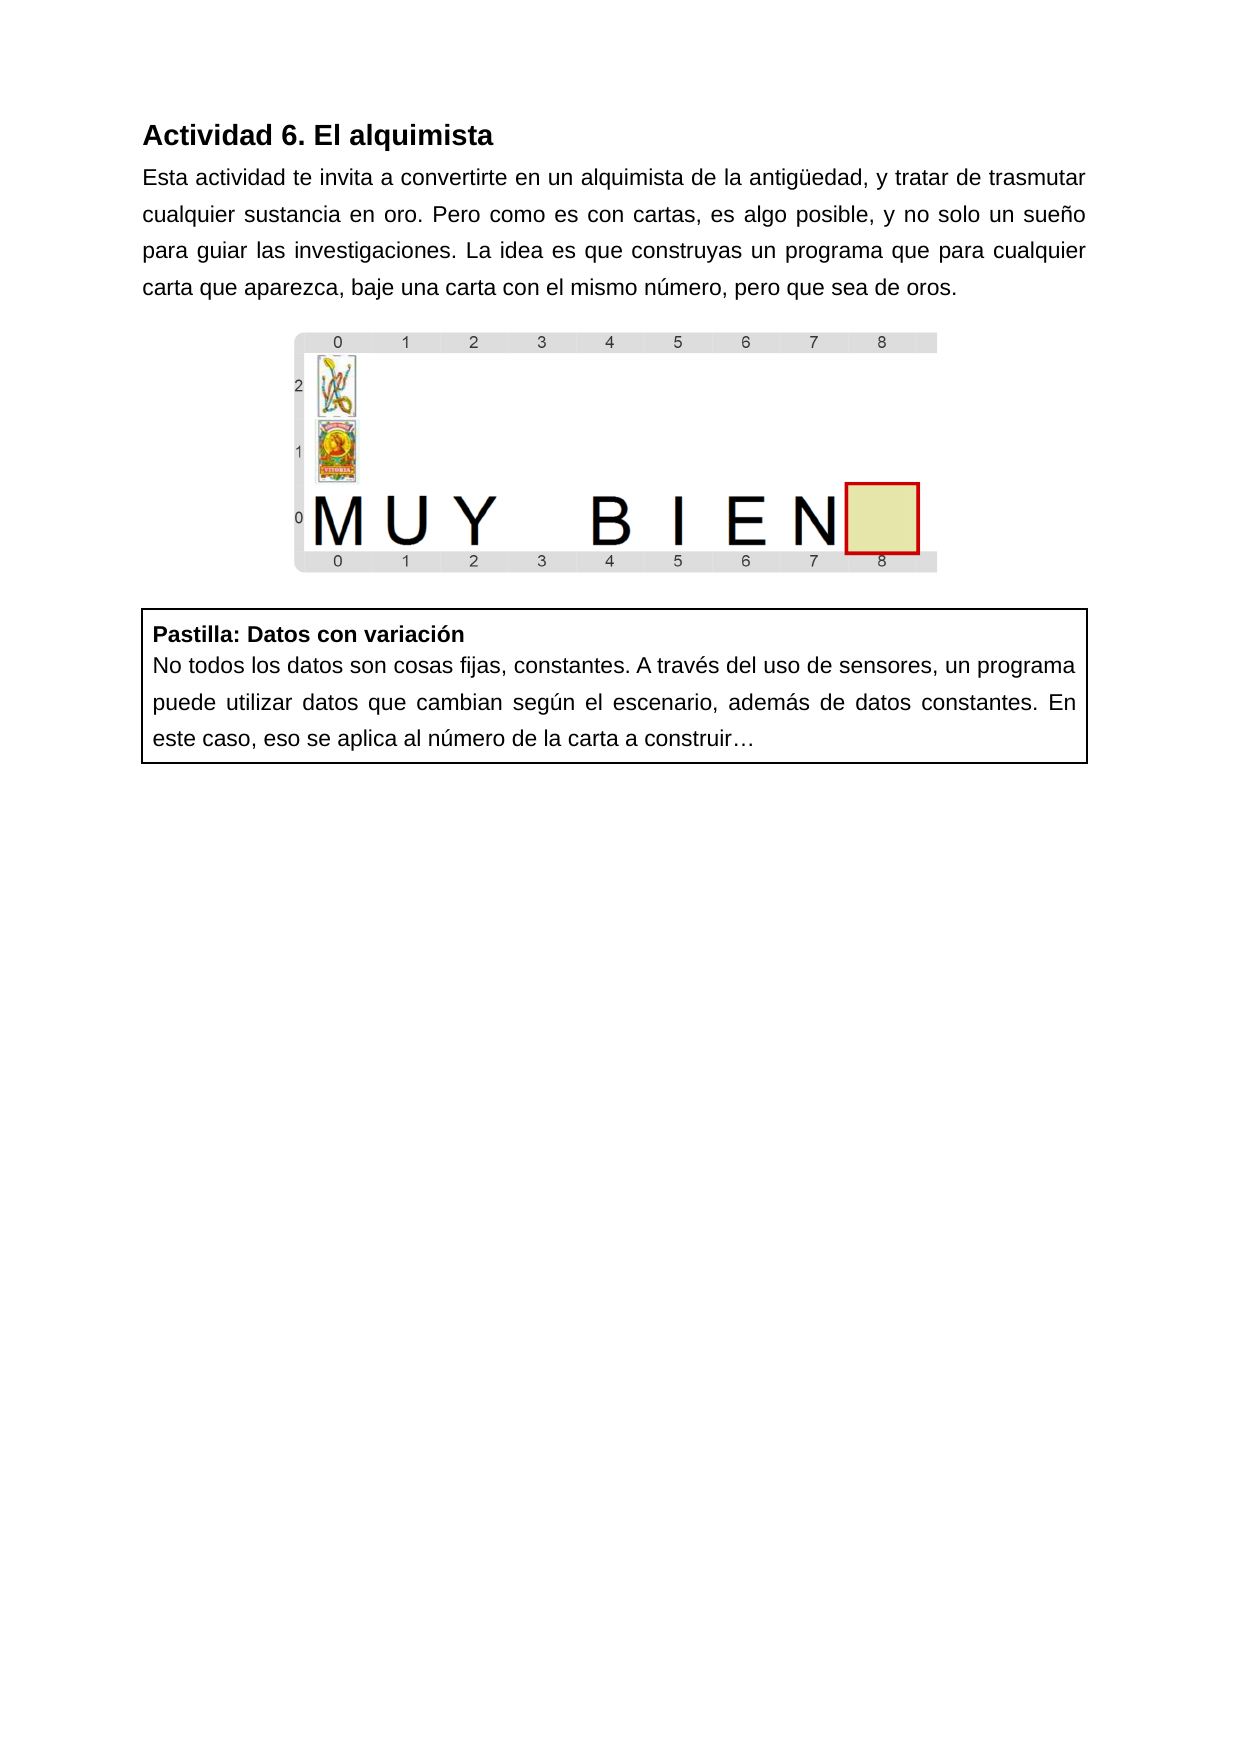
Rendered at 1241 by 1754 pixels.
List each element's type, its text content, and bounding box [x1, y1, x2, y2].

text Actividad 6. El alquimista [142, 118, 1087, 152]
picture [292, 309, 938, 599]
table_header Pastilla: Datos con variación No todos los datos son cosas fijas, constantes. A través del uso de sensores, un programa puede utilizar datos que cambian según el escenario, además de datos constantes. En este caso, eso se aplica al número de la carta a construir… [143, 610, 1086, 762]
text Esta actividad te invita a convertirte en un alquimista de la antigüedad, y tratar de trasmutar cualquier sustancia en oro. Pero como es con cartas, es algo posible, y no solo un sueño para guiar las investigaciones. La idea es que construyas un programa que para cualquier carta que aparezca, baje una carta con el mismo número, pero que sea de oros. [142, 164, 1087, 300]
